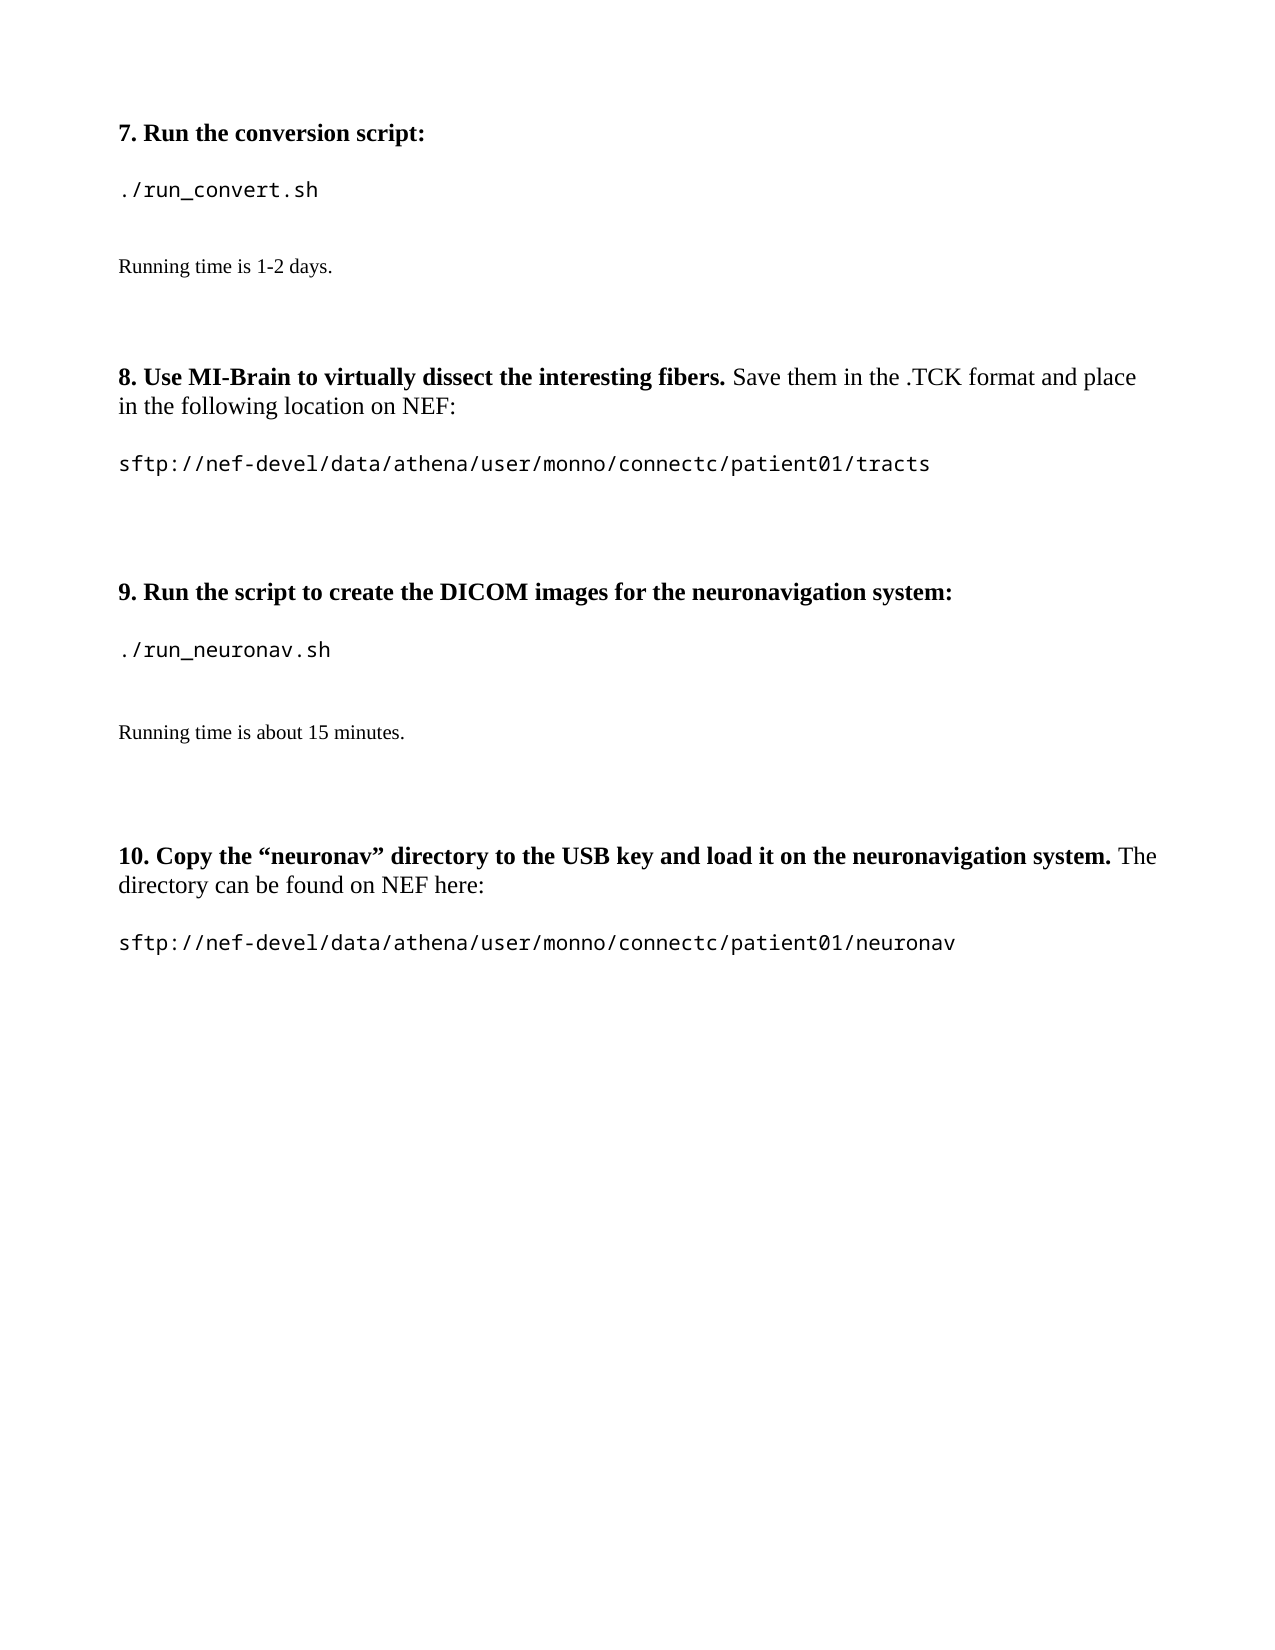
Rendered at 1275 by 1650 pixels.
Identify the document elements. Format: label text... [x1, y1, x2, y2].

text ./run_convert.sh [118, 176, 1157, 204]
text 9. Run the script to create the DICOM images for the neuronavigation system: [118, 577, 1157, 606]
text sftp://nef-devel/data/athena/user/monno/connectc/patient01/neuronav [118, 928, 1157, 956]
text sftp://nef-devel/data/athena/user/monno/connectc/patient01/tracts [118, 449, 1157, 477]
text Running time is 1-2 days. [118, 254, 1157, 278]
text 7. Run the conversion script: [118, 118, 1157, 147]
text 8. Use MI-Brain to virtually dissect the interesting fibers. Save them in the .TCK format and place in the following location on NEF: [118, 362, 1157, 420]
text 10. Copy the “neuronav” directory to the USB key and load it on the neuronavigation system. The directory can be found on NEF here: [118, 841, 1157, 899]
text Running time is about 15 minutes. [118, 720, 1157, 744]
text ./run_neuronav.sh [118, 635, 1157, 663]
